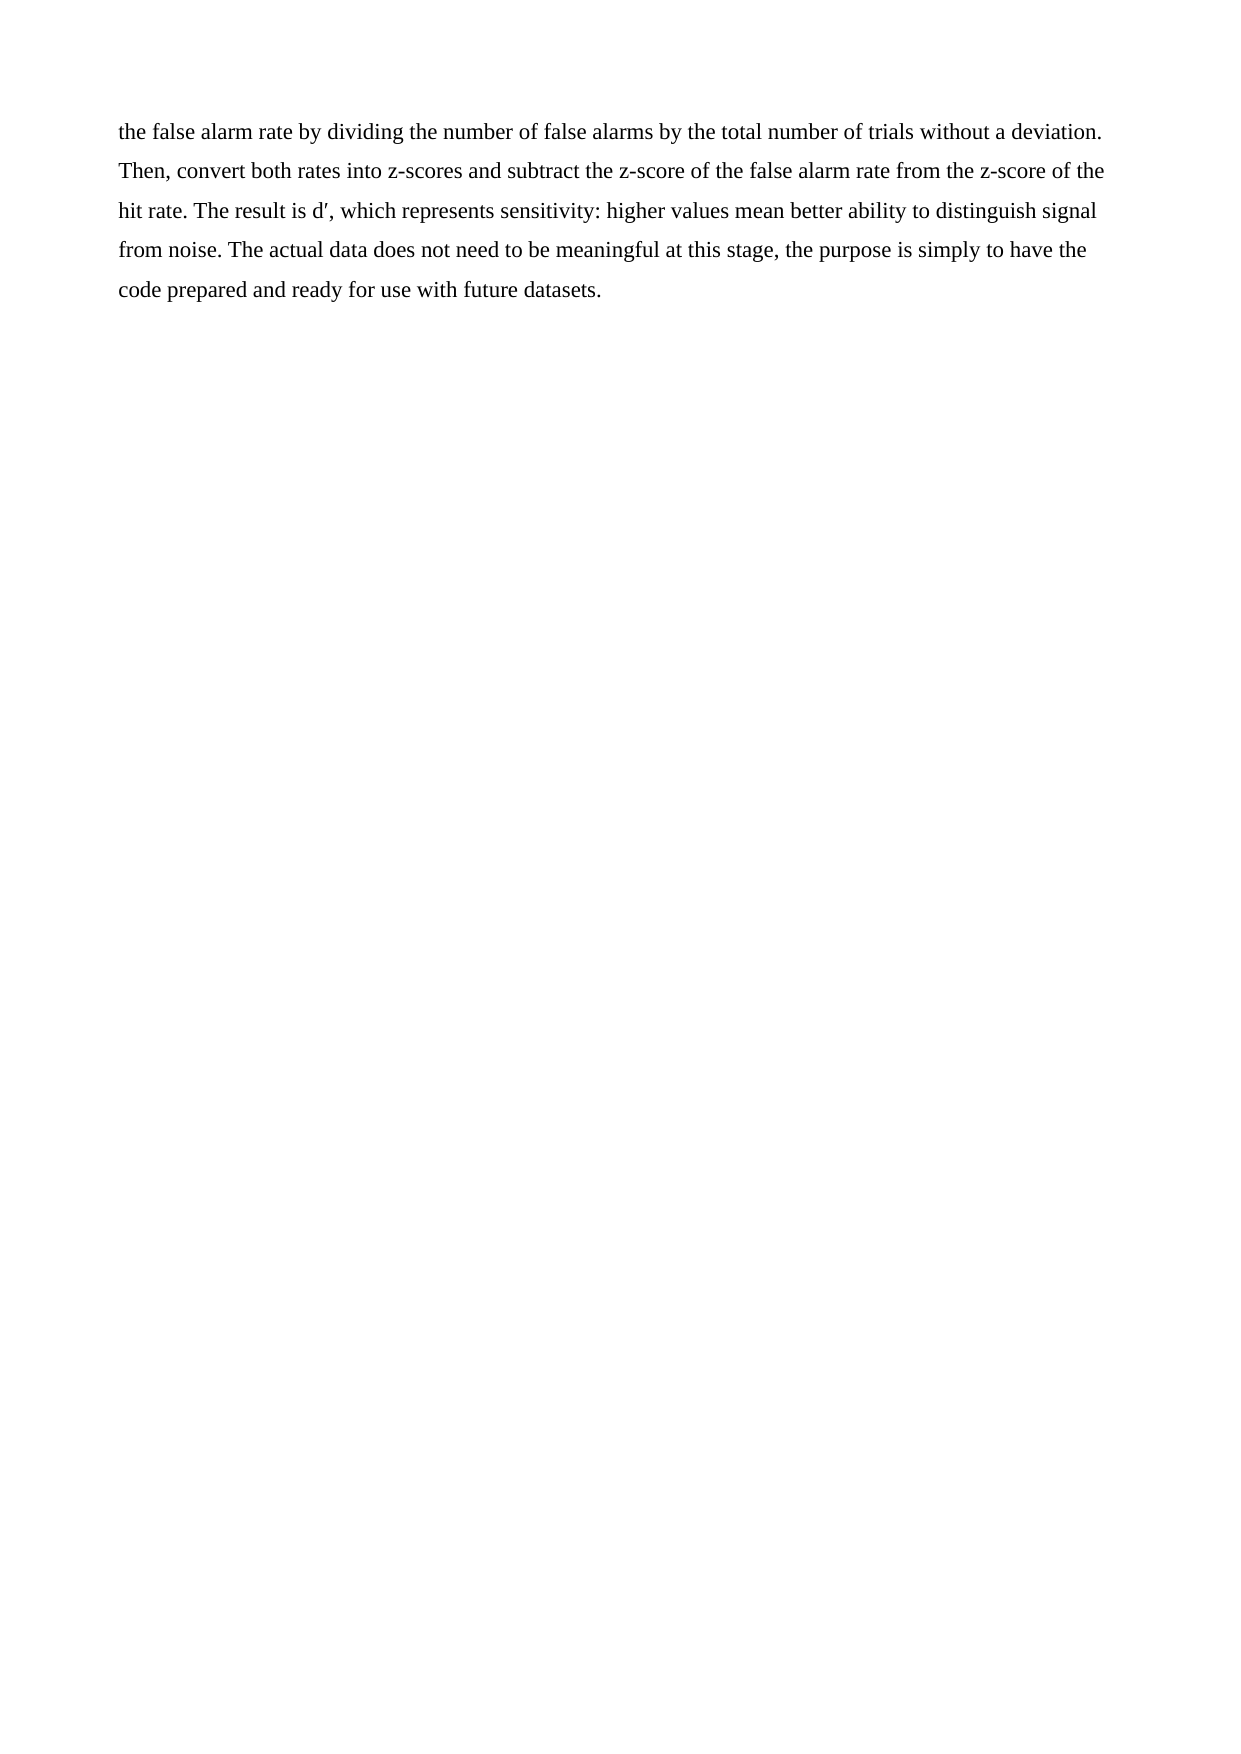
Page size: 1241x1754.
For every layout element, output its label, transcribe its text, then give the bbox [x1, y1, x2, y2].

text the false alarm rate by dividing the number of false alarms by the total number of trials without a deviation. Then, convert both rates into z-scores and subtract the z-score of the false alarm rate from the z-score of the hit rate. The result is d′, which represents sensitivity: higher values mean better ability to distinguish signal from noise. The actual data does not need to be meaningful at this stage, the purpose is simply to have the code prepared and ready for use with future datasets. [118, 118, 1122, 302]
